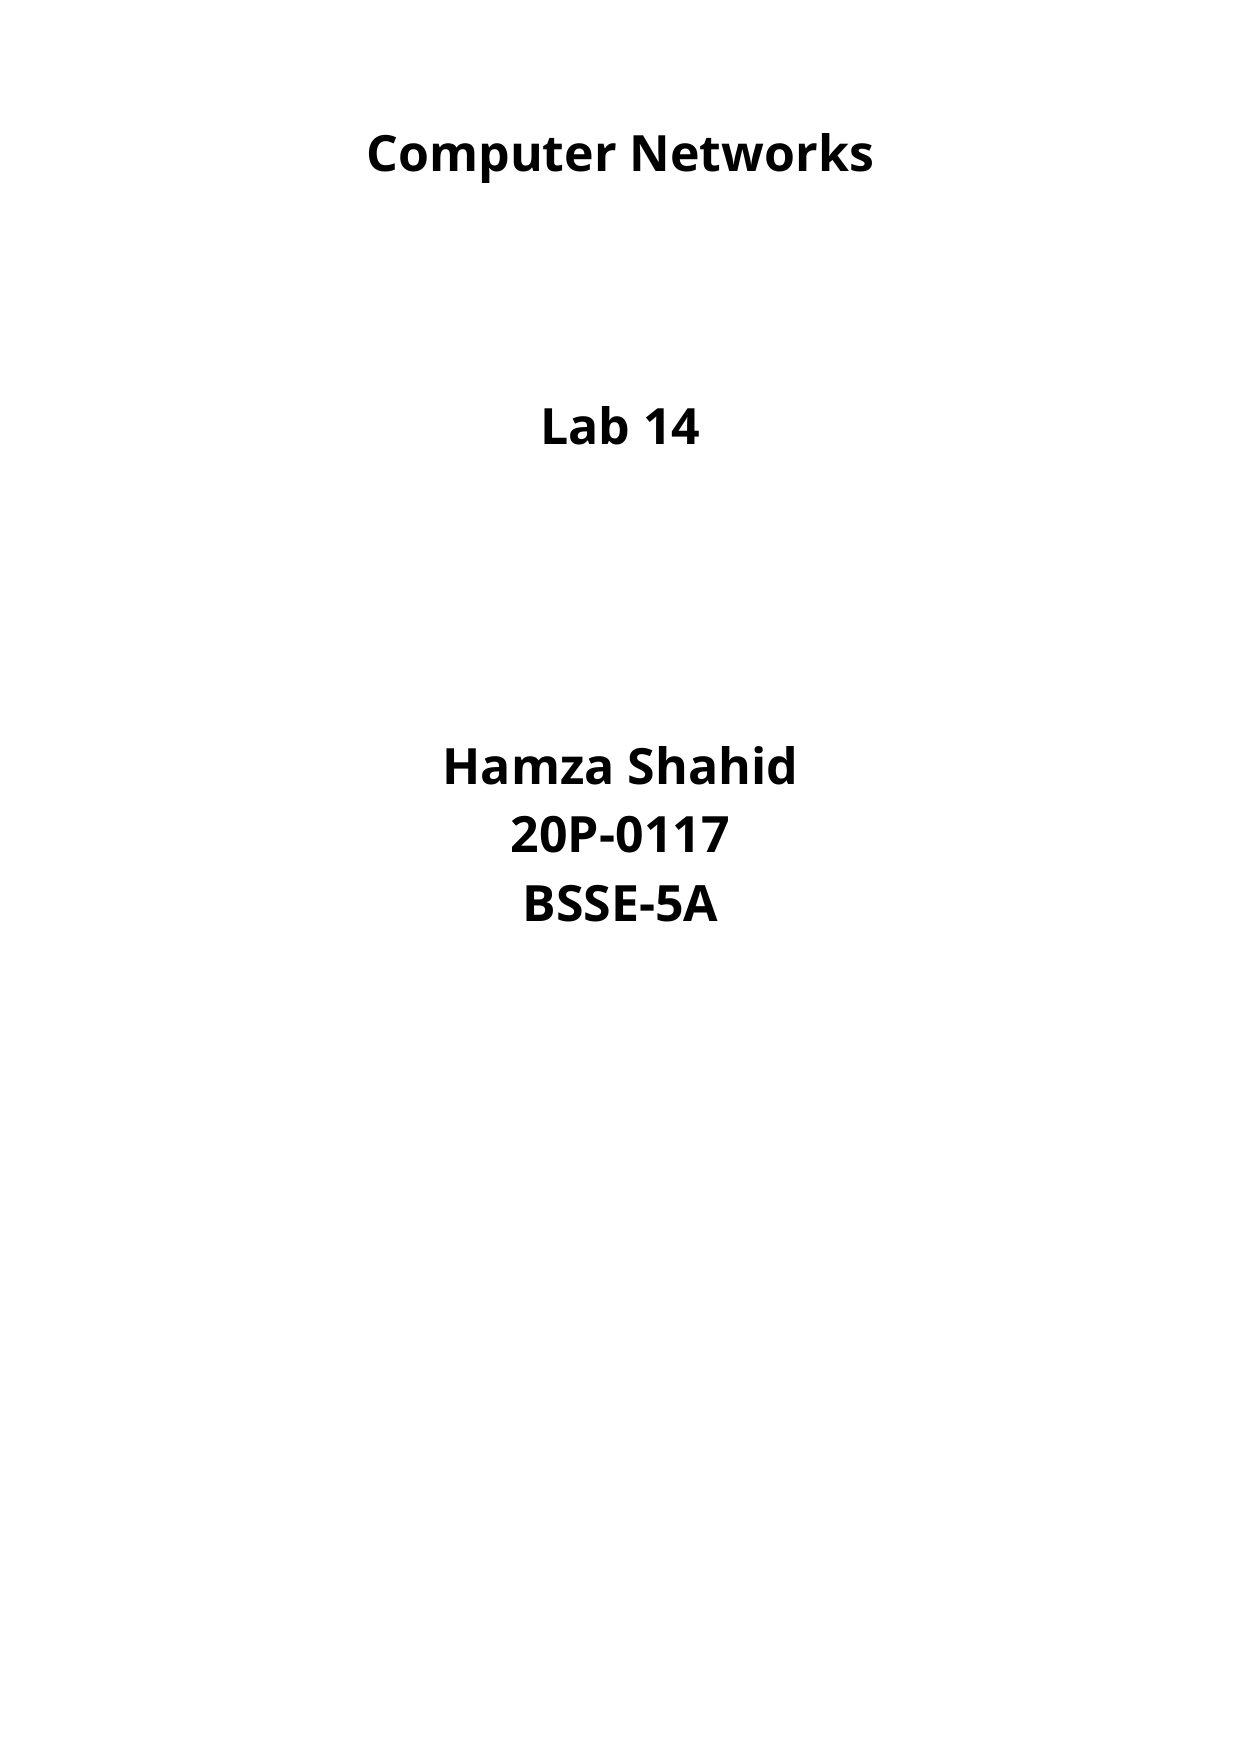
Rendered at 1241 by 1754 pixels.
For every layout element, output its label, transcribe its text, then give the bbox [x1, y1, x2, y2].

text BSSE-5A [118, 867, 1122, 936]
text 20P-0117 [118, 799, 1122, 867]
text Computer Networks [118, 118, 1122, 186]
text Hamza Shahid [118, 731, 1122, 799]
text Lab 14 [118, 391, 1122, 459]
